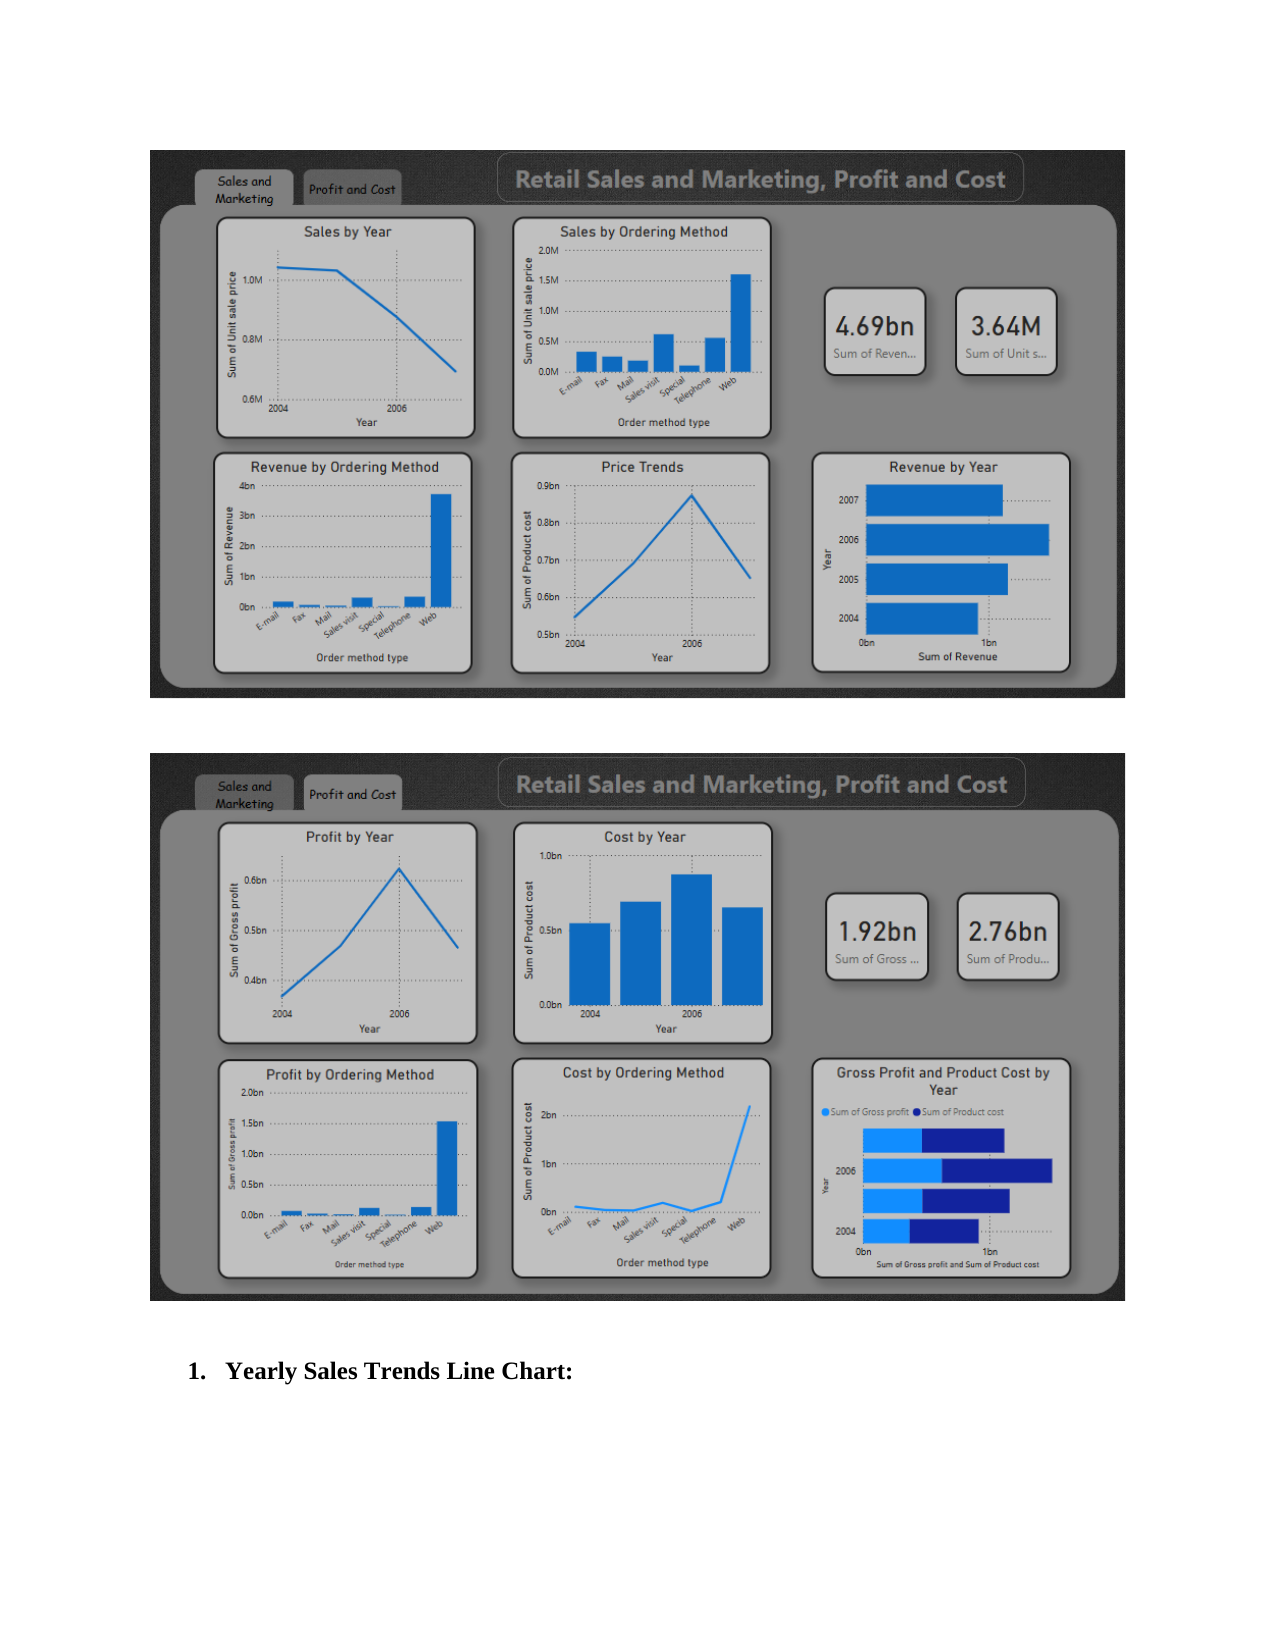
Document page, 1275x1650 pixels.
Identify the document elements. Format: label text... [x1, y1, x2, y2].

list Yearly Sales Trends Line Chart: [187, 1356, 1125, 1385]
